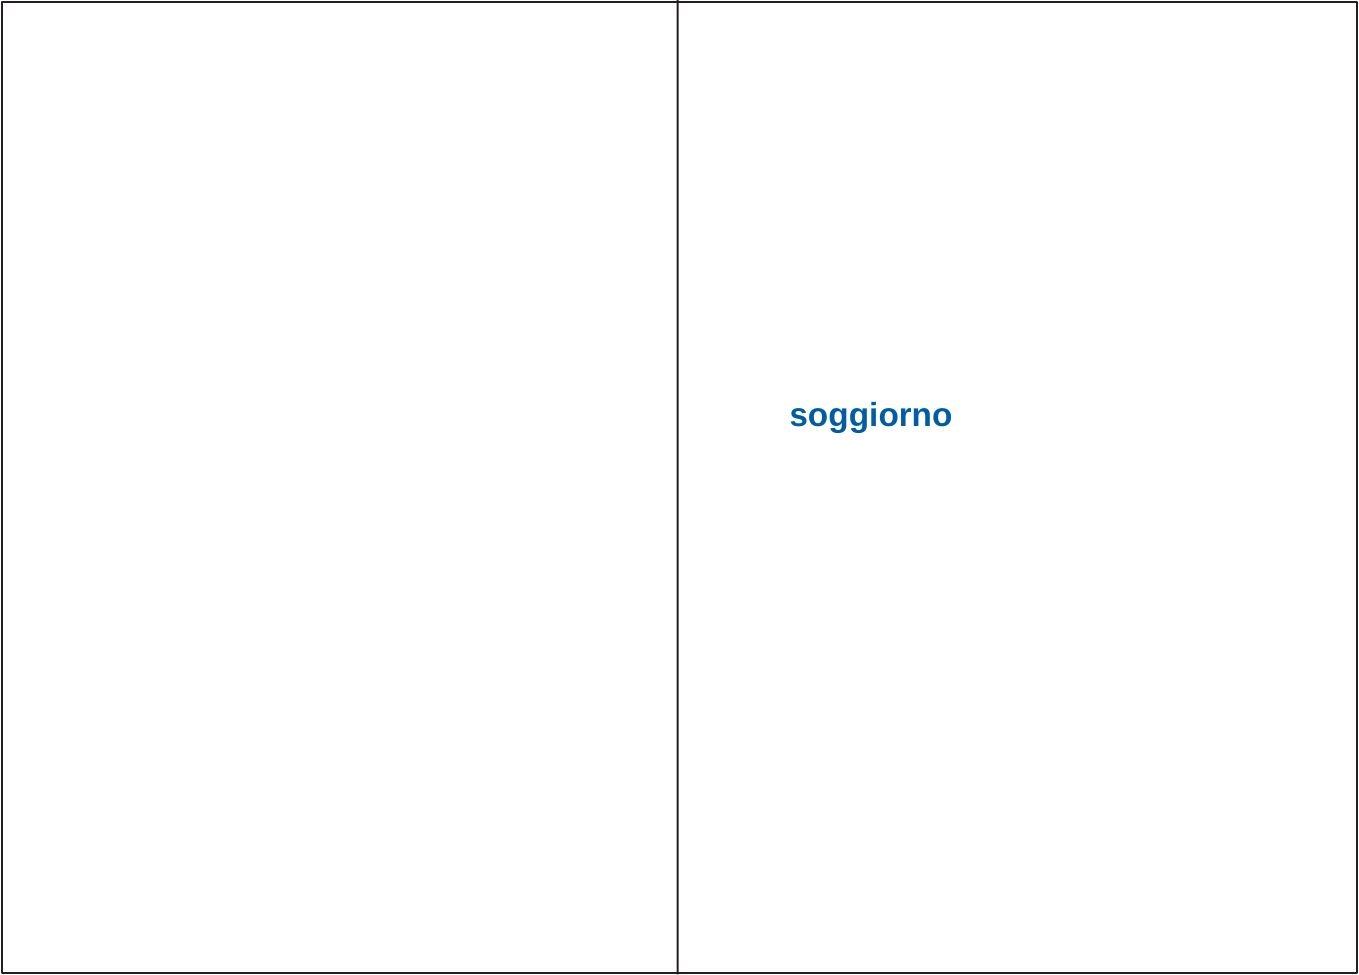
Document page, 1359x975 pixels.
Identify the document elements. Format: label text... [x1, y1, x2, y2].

text soggiorno [789, 395, 1339, 433]
